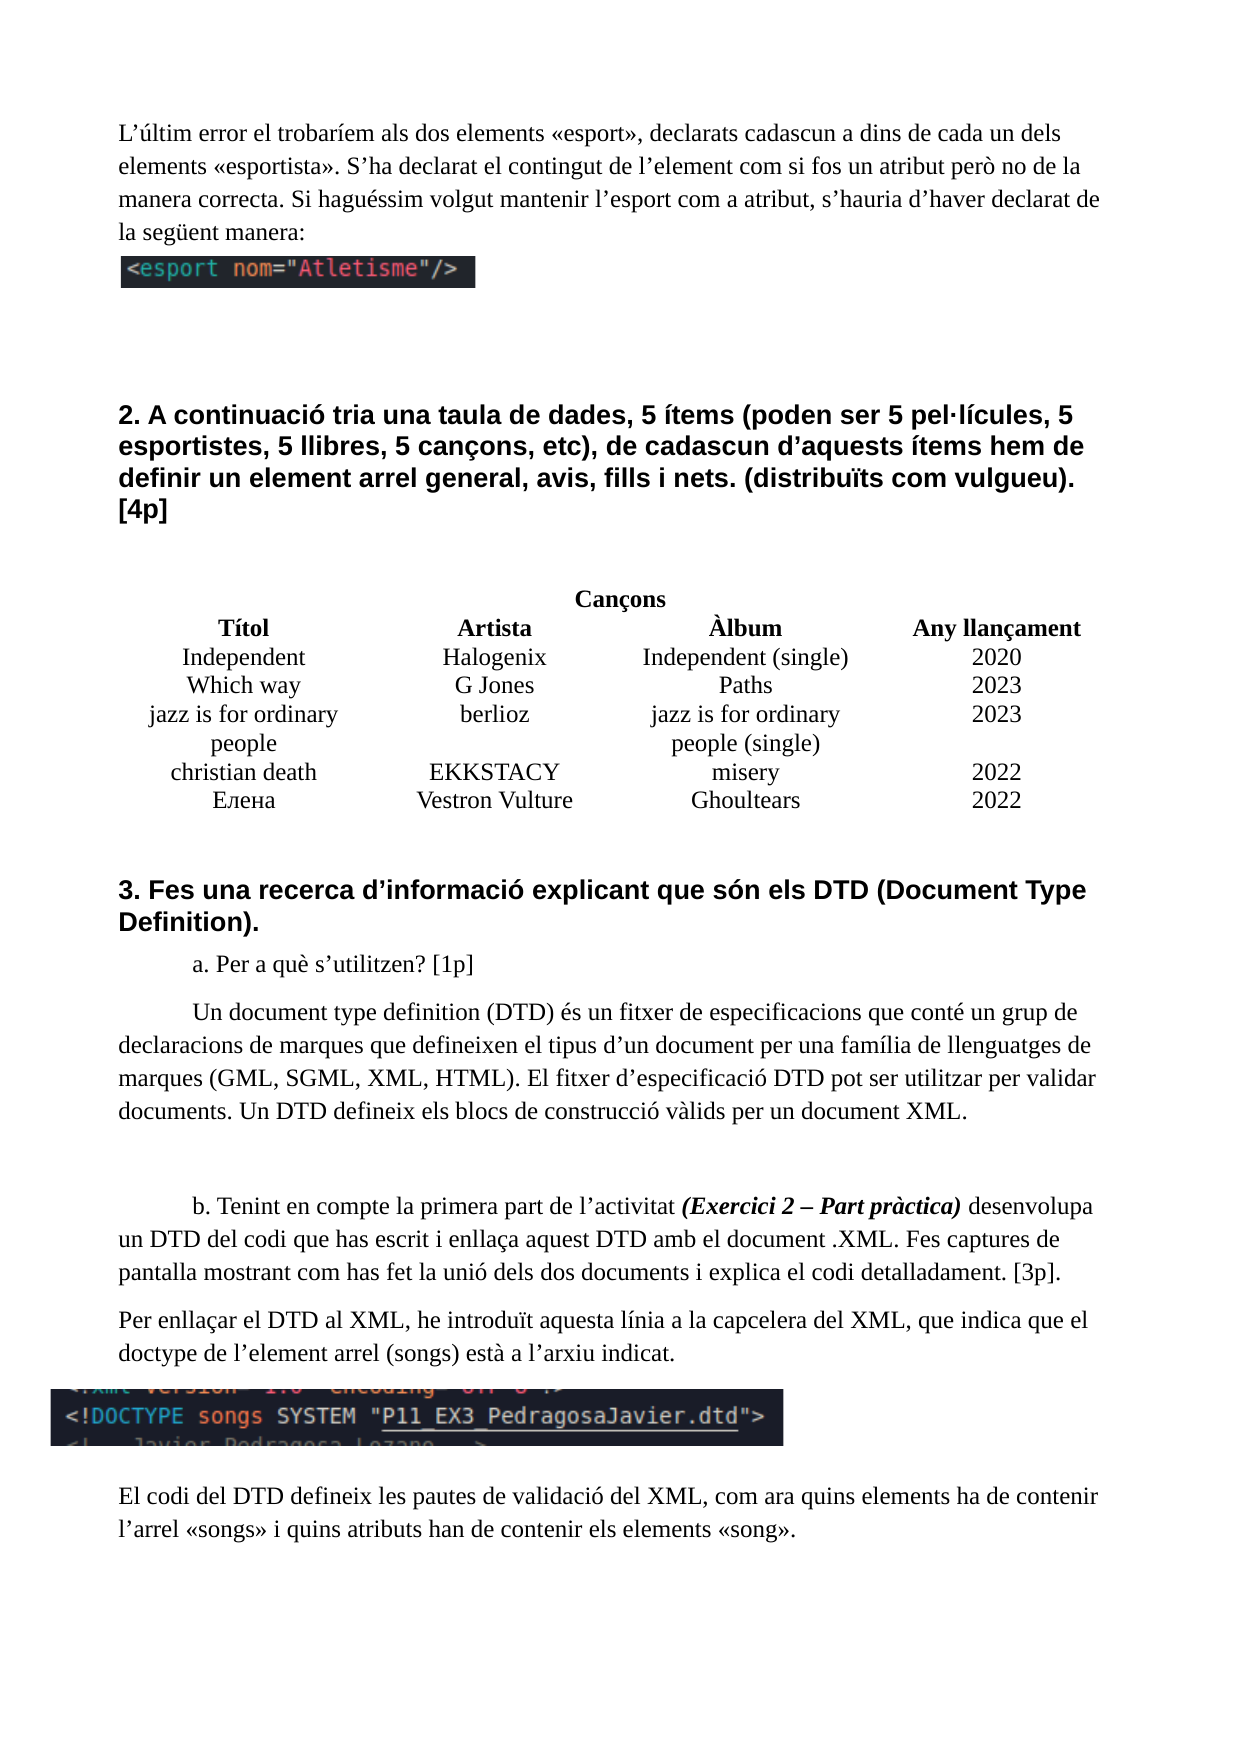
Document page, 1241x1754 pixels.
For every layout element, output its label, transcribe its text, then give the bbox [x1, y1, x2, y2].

table_header Cançons [118, 584, 1122, 613]
table_cell Independent [118, 642, 369, 671]
table_cell Independent (single) [620, 642, 871, 671]
table_cell 2023 [871, 671, 1122, 699]
text El codi del DTD defineix les pautes de validació del XML, com ara quins elements ha de contenir l’arrel «songs» i quins atributs han de contenir els elements «song». [118, 1481, 1122, 1542]
text Per enllaçar el DTD al XML, he introduït aquesta línia a la capcelera del XML, que indica que el doctype de l’element arrel (songs) està a l’arxiu indicat. [118, 1305, 1122, 1367]
subtitle 2. A continuació tria una taula de dades, 5 ítems (poden ser 5 pel·lícules, 5 esportistes, 5 llibres, 5 cançons, etc), de cadascun d’aquests ítems hem de definir un element arrel general, avis, fills i nets. (distribuïts com vulgueu). [4p] [118, 399, 1122, 524]
text Un document type definition (DTD) és un fitxer de especificacions que conté un grup de declaracions de marques que defineixen el tipus d’un document per una família de llenguatges de marques (GML, SGML, XML, HTML). El fitxer d’especificació DTD pot ser utilitzar per validar documents. Un DTD defineix els blocs de construcció vàlids per un document XML. [118, 997, 1122, 1125]
table_cell Halogenix [369, 642, 620, 671]
picture [50, 1389, 784, 1446]
table_cell Vestron Vulture [369, 786, 620, 814]
table_cell 2020 [871, 642, 1122, 671]
table_cell Paths [620, 671, 871, 699]
table_cell 2023 [871, 699, 1122, 757]
table_cell berlioz [369, 699, 620, 757]
table_cell EKKSTACY [369, 757, 620, 786]
table_cell Елена [118, 786, 369, 814]
text a. Per a què s’utilitzen? [1p] [118, 949, 1122, 978]
picture [120, 256, 476, 288]
table_cell jazz is for ordinary people [118, 699, 369, 757]
table_cell Any llançament [871, 613, 1122, 642]
text b. Tenint en compte la primera part de l’activitat (Exercici 2 – Part pràctica) desenvolupa un DTD del codi que has escrit i enllaça aquest DTD amb el document .XML. Fes captures de pantalla mostrant com has fet la unió dels dos documents i explica el codi detalladament. [3p]. [118, 1191, 1122, 1286]
table_cell G Jones [369, 671, 620, 699]
table_cell Ghoultears [620, 786, 871, 814]
table_cell jazz is for ordinary people (single) [620, 699, 871, 757]
table_cell Àlbum [620, 613, 871, 642]
subtitle 3. Fes una recerca d’informació explicant que són els DTD (Document Type Definition). [118, 874, 1122, 937]
table_cell Which way [118, 671, 369, 699]
text L’últim error el trobaríem als dos elements «esport», declarats cadascun a dins de cada un dels elements «esportista». S’ha declarat el contingut de l’element com si fos un atribut però no de la manera correcta. Si haguéssim volgut mantenir l’esport com a atribut, s’hauria d’haver declarat de la següent manera: [118, 118, 1122, 246]
table_cell 2022 [871, 786, 1122, 814]
table_cell Artista [369, 613, 620, 642]
table_cell Títol [118, 613, 369, 642]
table_cell 2022 [871, 757, 1122, 786]
table_cell misery [620, 757, 871, 786]
table_cell christian death [118, 757, 369, 786]
